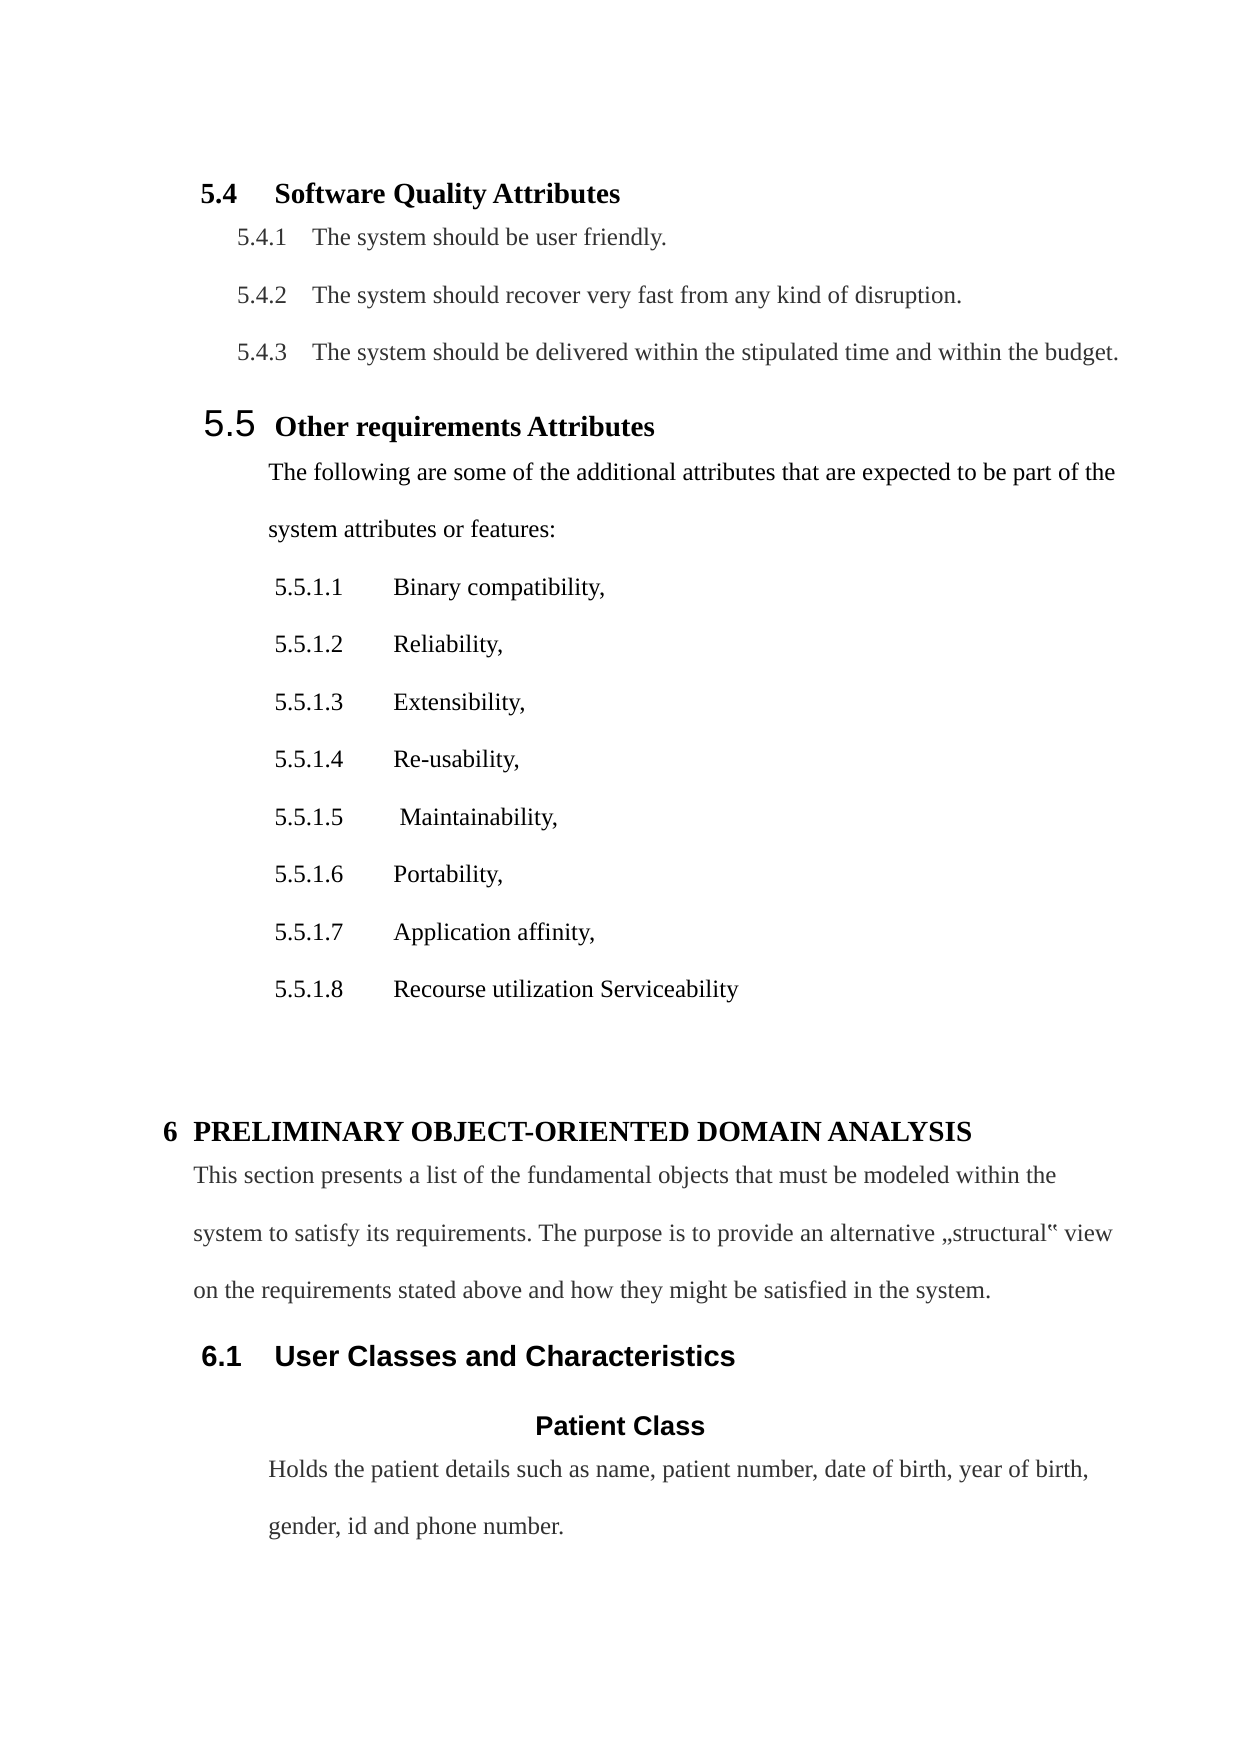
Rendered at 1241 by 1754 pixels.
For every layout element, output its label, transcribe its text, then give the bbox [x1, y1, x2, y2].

list Application affinity, [268, 917, 1122, 946]
list Re-usability, [268, 744, 1122, 773]
list Reliability, [268, 629, 1122, 658]
title PRELIMINARY OBJECT-ORIENTED DOMAIN ANALYSIS [156, 1114, 1122, 1148]
subtitle Other requirements Attributes [193, 401, 1122, 444]
list The system should recover very fast from any kind of disruption. [231, 280, 1122, 309]
list Portability, [268, 859, 1122, 888]
list The following are some of the additional attributes that are expected to be part of the system attributes or features: [231, 457, 1122, 543]
list The system should be user friendly. [231, 222, 1122, 251]
list Binary compatibility, [268, 572, 1122, 601]
list Maintainability, [268, 802, 1122, 831]
list The system should be delivered within the stipulated time and within the budget. [231, 337, 1122, 366]
list Extensibility, [268, 687, 1122, 716]
subtitle User Classes and Characteristics [193, 1339, 1122, 1373]
subtitle Patient Class [118, 1410, 1122, 1441]
subtitle Software Quality Attributes [193, 176, 1122, 210]
list Recourse utilization Serviceability [268, 974, 1122, 1003]
list Holds the patient details such as name, patient number, date of birth, year of birth, gender, id and phone number. [231, 1454, 1122, 1540]
list This section presents a list of the fundamental objects that must be modeled within the system to satisfy its requirements. The purpose is to provide an alternative „structural‟ view on the requirements stated above and how they might be satisfied in the system. [156, 1160, 1122, 1304]
